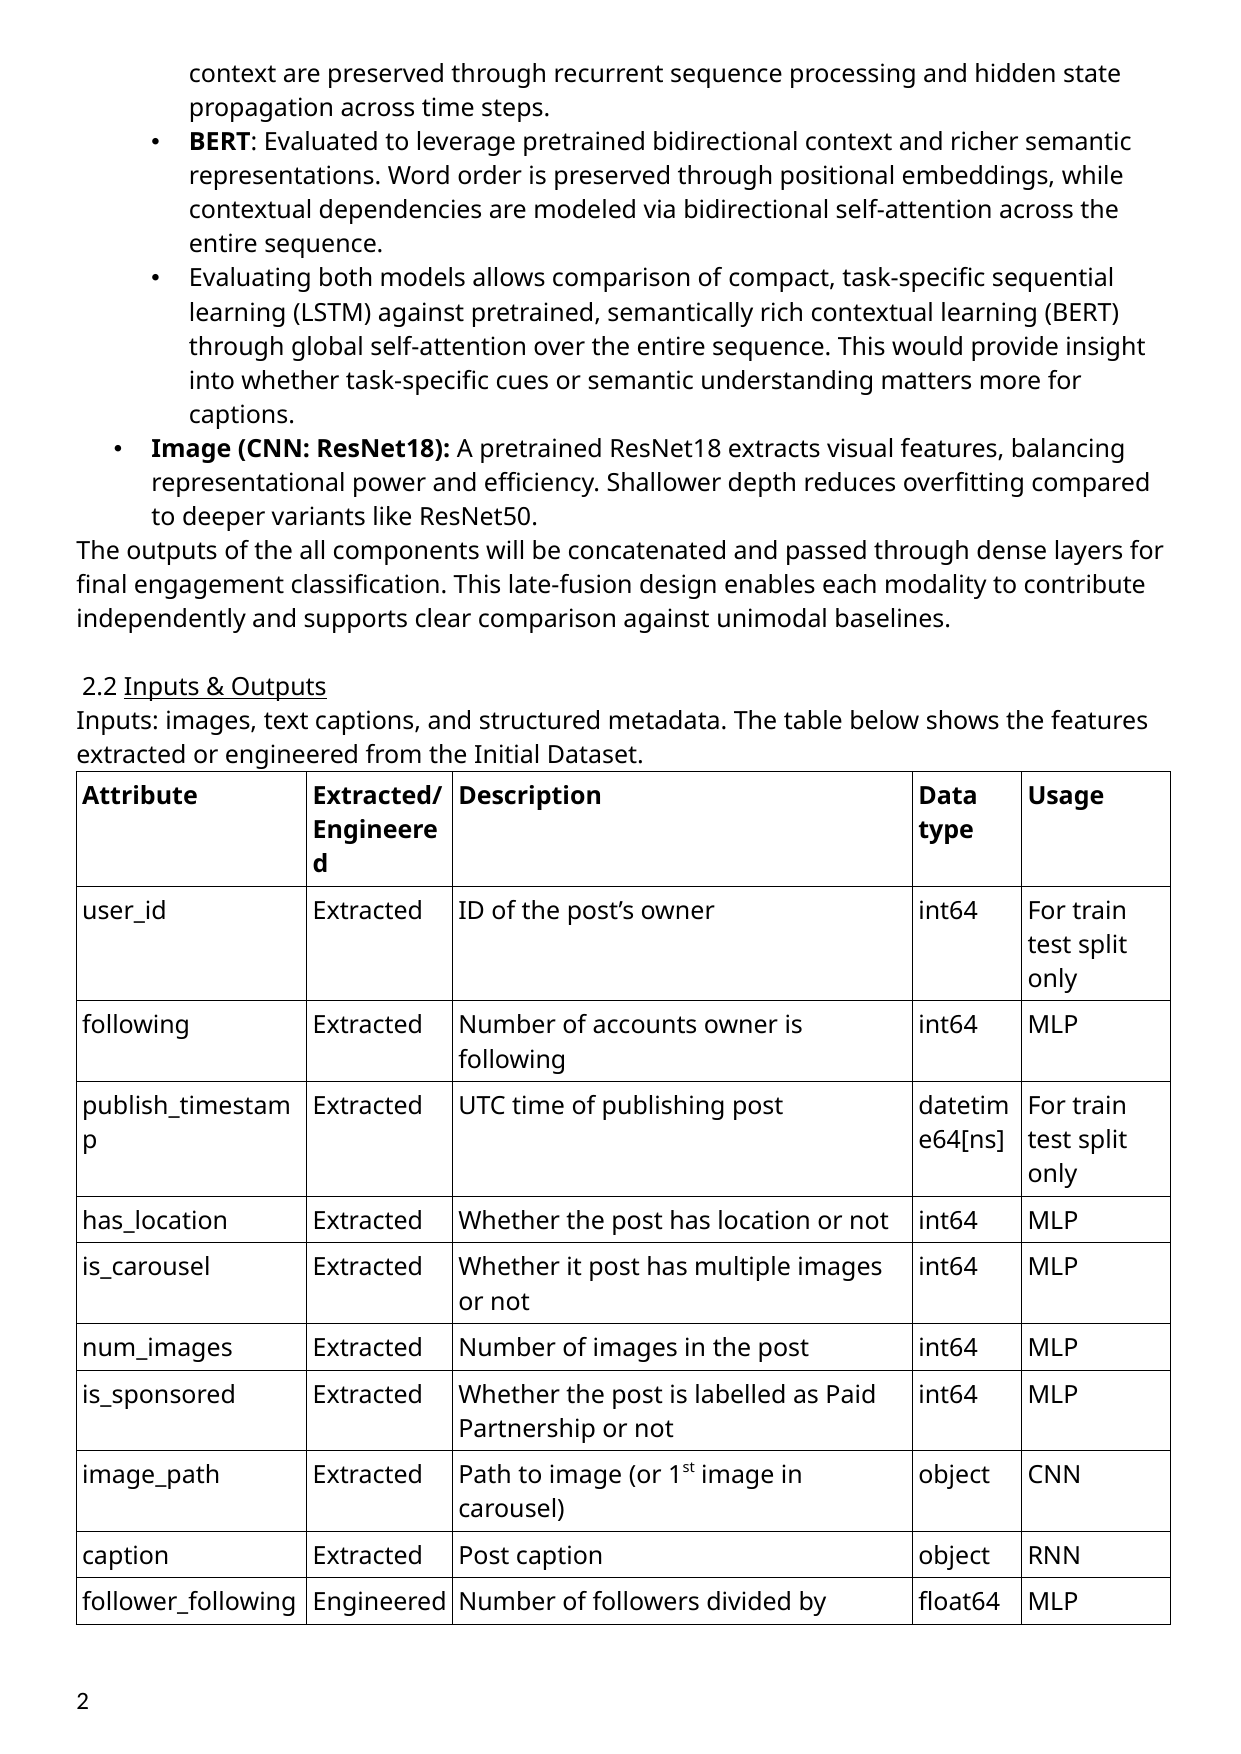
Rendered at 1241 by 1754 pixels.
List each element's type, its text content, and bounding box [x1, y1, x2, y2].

table_cell is_sponsored [77, 1371, 306, 1450]
table_cell int64 [913, 1324, 1021, 1369]
table_cell caption [77, 1532, 306, 1577]
table_cell RNN [1022, 1532, 1170, 1577]
table_cell Number of followers divided by [453, 1578, 912, 1624]
table_cell float64 [913, 1578, 1021, 1624]
table_cell Extracted [307, 887, 452, 1000]
table_cell Whether the post is labelled as Paid Partnership or not [453, 1371, 912, 1450]
table_cell follower_following [77, 1578, 306, 1624]
table_cell object [913, 1532, 1021, 1577]
table_cell int64 [913, 1001, 1021, 1081]
table_cell UTC time of publishing post [453, 1082, 912, 1196]
table_cell MLP [1022, 1578, 1170, 1624]
table_cell int64 [913, 887, 1021, 1000]
table_cell Post caption [453, 1532, 912, 1577]
table_cell has_location [77, 1197, 306, 1242]
subtitle Inputs & Outputs [82, 669, 1170, 703]
table_cell MLP [1022, 1197, 1170, 1242]
table_cell Engineered [307, 1578, 452, 1624]
table_header Attribute [77, 772, 306, 886]
table_header Data type [913, 772, 1021, 886]
table_cell int64 [913, 1197, 1021, 1242]
table_cell MLP [1022, 1324, 1170, 1369]
table_cell publish_timestamp [77, 1082, 306, 1196]
table_cell following [77, 1001, 306, 1081]
table_cell object [913, 1451, 1021, 1531]
table_header Usage [1022, 772, 1170, 886]
table_cell Number of accounts owner is following [453, 1001, 912, 1081]
table_cell MLP [1022, 1243, 1170, 1323]
table_cell Extracted [307, 1243, 452, 1323]
table_cell ID of the post’s owner [453, 887, 912, 1000]
list Image (CNN: ResNet18): A pretrained ResNet18 extracts visual features, balancing representational power and efficiency. Shallower depth reduces overfitting compared to deeper variants like ResNet50. [114, 430, 1170, 533]
table_cell Whether the post has location or not [453, 1197, 912, 1242]
list Evaluating both models allows comparison of compact, task-specific sequential learning (LSTM) against pretrained, semantically rich contextual learning (BERT) through global self-attention over the entire sequence. This would provide insight into whether task-specific cues or semantic understanding matters more for captions. [151, 260, 1170, 430]
table_cell Extracted [307, 1371, 452, 1450]
text The outputs of the all components will be concatenated and passed through dense layers for final engagement classification. This late-fusion design enables each modality to contribute independently and supports clear comparison against unimodal baselines. [76, 533, 1170, 635]
table_cell Extracted [307, 1082, 452, 1196]
table_cell num_images [77, 1324, 306, 1369]
table_cell user_id [77, 887, 306, 1000]
table_cell int64 [913, 1371, 1021, 1450]
table_cell Extracted [307, 1197, 452, 1242]
table_cell MLP [1022, 1001, 1170, 1081]
table_cell Extracted [307, 1324, 452, 1369]
table_cell is_carousel [77, 1243, 306, 1323]
table_cell CNN [1022, 1451, 1170, 1531]
table_cell datetime64[ns] [913, 1082, 1021, 1196]
table_cell Whether it post has multiple images or not [453, 1243, 912, 1323]
table_cell For train test split only [1022, 1082, 1170, 1196]
table_cell Path to image (or 1st image in carousel) [453, 1451, 912, 1531]
list BERT: Evaluated to leverage pretrained bidirectional context and richer semantic representations. Word order is preserved through positional embeddings, while contextual dependencies are modeled via bidirectional self-attention across the entire sequence. [151, 124, 1170, 260]
table_cell Extracted [307, 1451, 452, 1531]
table_cell Number of images in the post [453, 1324, 912, 1369]
table_cell MLP [1022, 1371, 1170, 1450]
table_header Description [453, 772, 912, 886]
table_cell image_path [77, 1451, 306, 1531]
table_cell For train test split only [1022, 887, 1170, 1000]
list context are preserved through recurrent sequence processing and hidden state propagation across time steps. [151, 56, 1170, 124]
table_cell Extracted [307, 1532, 452, 1577]
table_cell int64 [913, 1243, 1021, 1323]
table_cell Extracted [307, 1001, 452, 1081]
table_header Extracted/Engineered [307, 772, 452, 886]
text Inputs: images, text captions, and structured metadata. The table below shows the features extracted or engineered from the Initial Dataset. [76, 703, 1170, 771]
